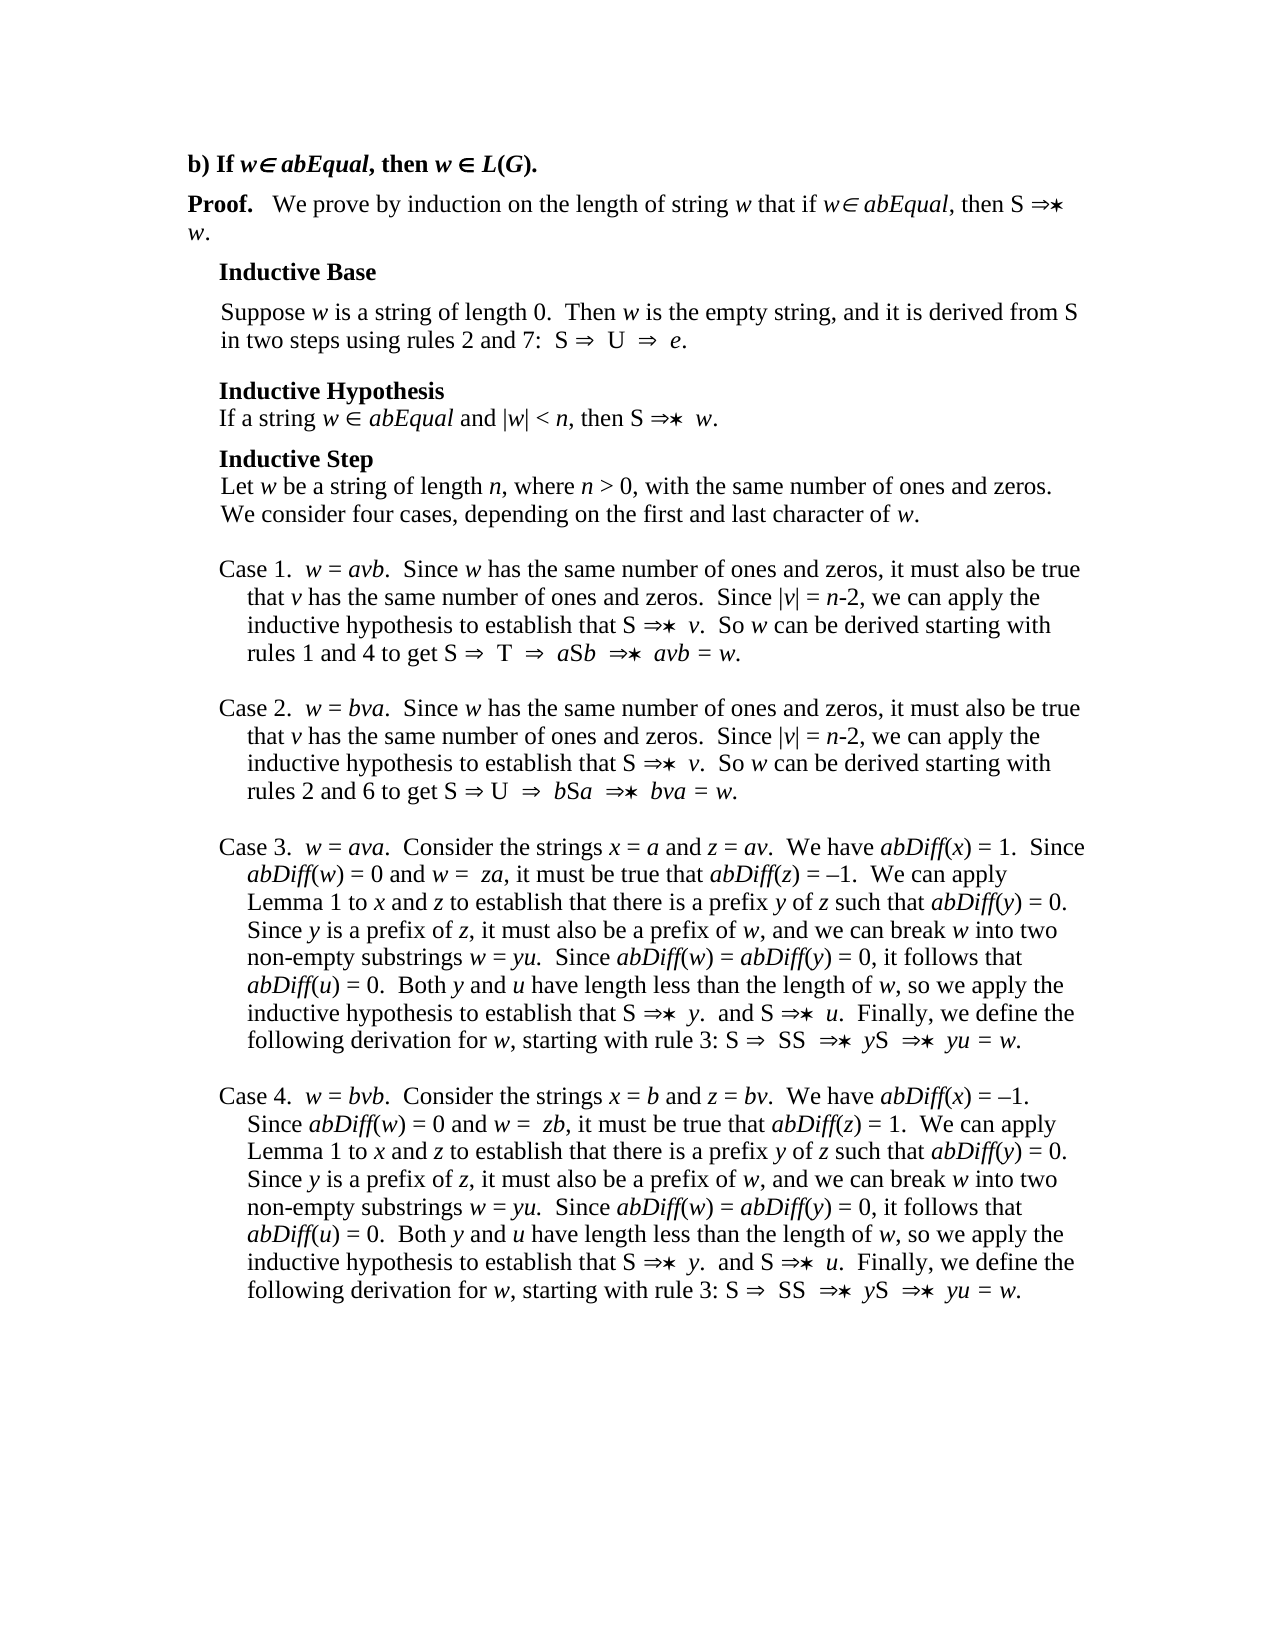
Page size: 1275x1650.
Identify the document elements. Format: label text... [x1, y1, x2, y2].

text Let w be a string of length n, where n > 0, with the same number of ones and zeros. We consider four cases, depending on the first and last character of w. [220, 472, 1087, 528]
text b) If wÎ abEqual, then w Î L(G). [187, 150, 1087, 178]
text Case 1. w = avb. Since w has the same number of ones and zeros, it must also be true that v has the same number of ones and zeros. Since |v| = n-2, we can apply the inductive hypothesis to establish that S * v. So w can be derived starting with rules 1 and 4 to get S  T  aSb * avb = w. [219, 556, 1087, 666]
text Inductive Base [219, 258, 1087, 286]
text Proof. We prove by induction on the length of string w that if wÎ abEqual, then S * w. [187, 190, 1087, 246]
text Case 3. w = ava. Consider the strings x = a and z = av. We have abDiff(x) = 1. Since abDiff(w) = 0 and w = za, it must be true that abDiff(z) = –1. We can apply Lemma 1 to x and z to establish that there is a prefix y of z such that abDiff(y) = 0. Since y is a prefix of z, it must also be a prefix of w, and we can break w into two non-empty substrings w = yu. Since abDiff(w) = abDiff(y) = 0, it follows that abDiff(u) = 0. Both y and u have length less than the length of w, so we apply the inductive hypothesis to establish that S * y. and S * u. Finally, we define the following derivation for w, starting with rule 3: S  SS * yS * yu = w. [219, 833, 1087, 1054]
text Suppose w is a string of length 0. Then w is the empty string, and it is derived from S in two steps using rules 2 and 7: S  U  e. [220, 298, 1087, 354]
text Inductive Hypothesis [219, 377, 1087, 404]
text Inductive Step [219, 445, 1087, 472]
text Case 2. w = bva. Since w has the same number of ones and zeros, it must also be true that v has the same number of ones and zeros. Since |v| = n-2, we can apply the inductive hypothesis to establish that S * v. So w can be derived starting with rules 2 and 6 to get S  U  bSa * bva = w. [219, 694, 1087, 805]
text If a string w Î abEqual and |w| < n, then S * w. [219, 404, 1087, 432]
text Case 4. w = bvb. Consider the strings x = b and z = bv. We have abDiff(x) = –1. Since abDiff(w) = 0 and w = zb, it must be true that abDiff(z) = 1. We can apply Lemma 1 to x and z to establish that there is a prefix y of z such that abDiff(y) = 0. Since y is a prefix of z, it must also be a prefix of w, and we can break w into two non-empty substrings w = yu. Since abDiff(w) = abDiff(y) = 0, it follows that abDiff(u) = 0. Both y and u have length less than the length of w, so we apply the inductive hypothesis to establish that S * y. and S * u. Finally, we define the following derivation for w, starting with rule 3: S  SS * yS * yu = w. [219, 1082, 1087, 1304]
